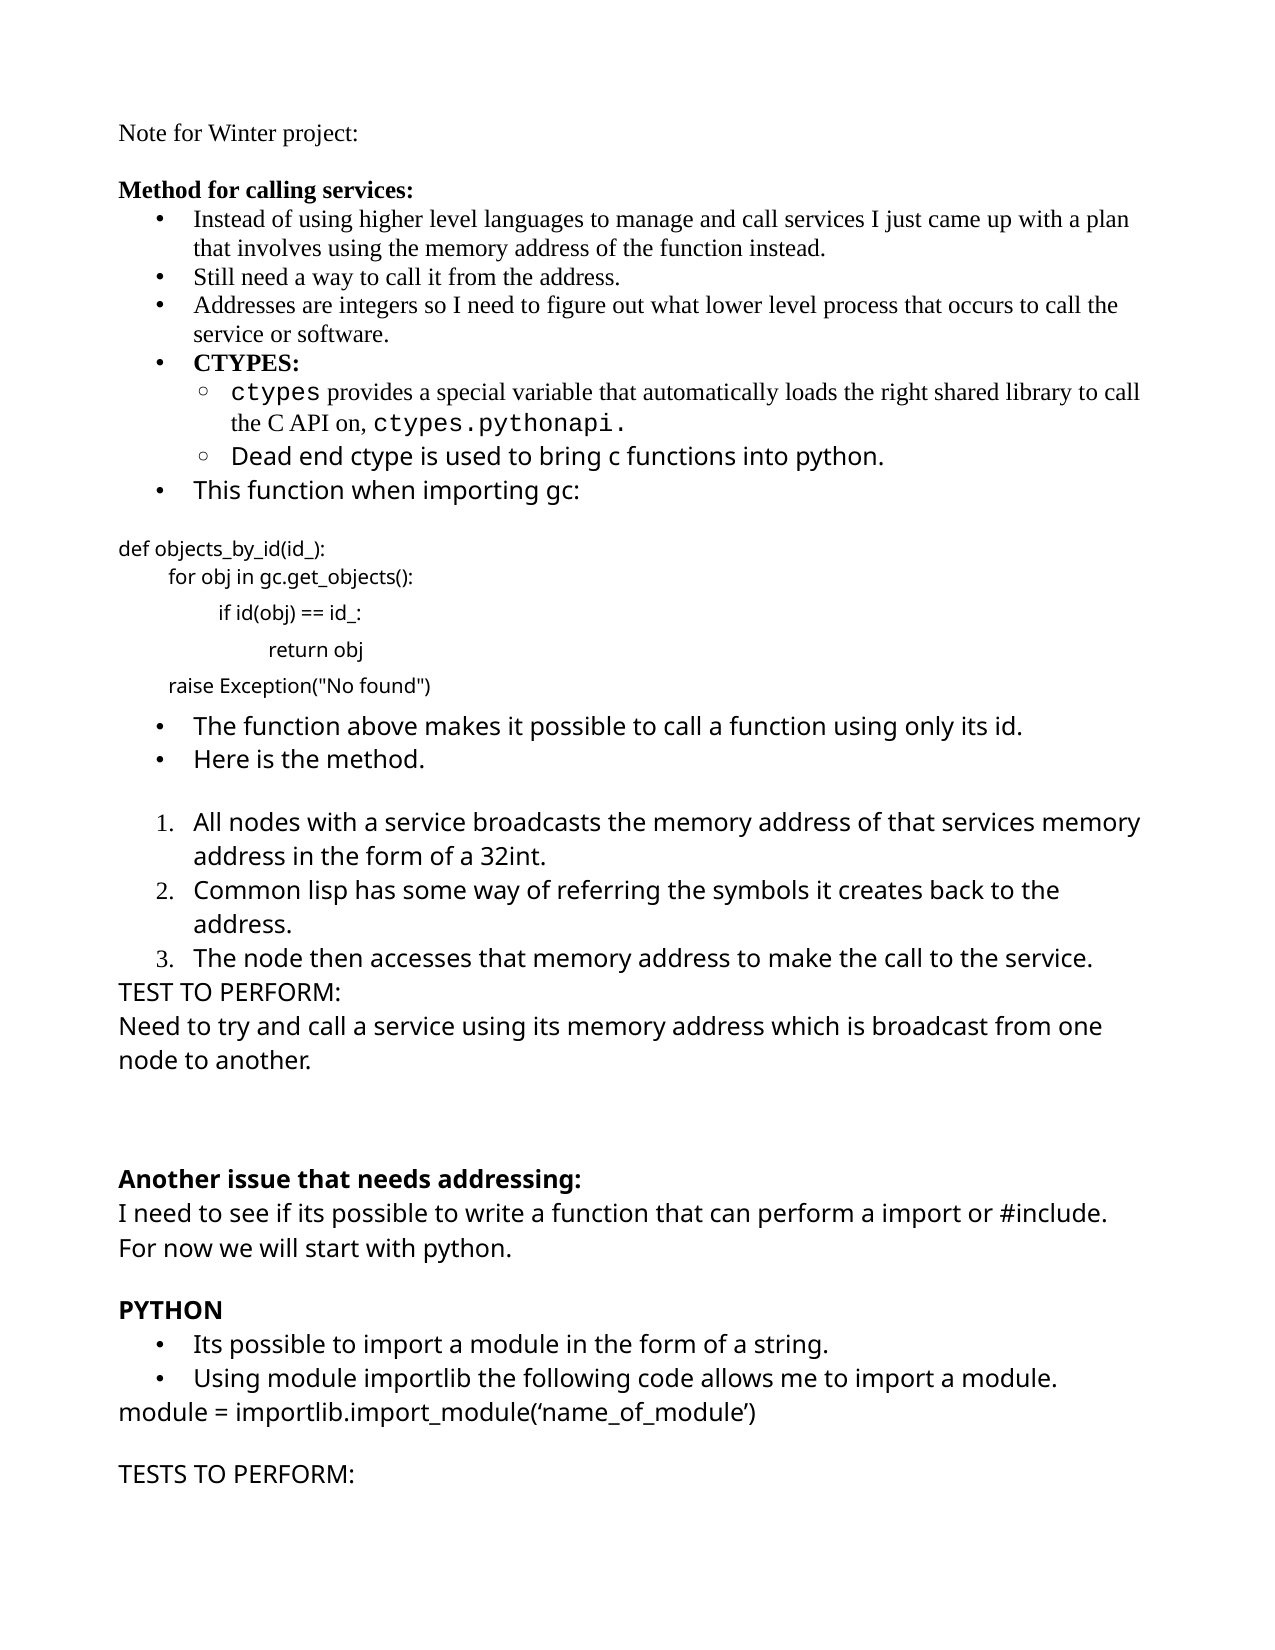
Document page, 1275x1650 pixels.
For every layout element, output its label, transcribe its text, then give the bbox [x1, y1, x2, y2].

text Need to try and call a service using its memory address which is broadcast from one node to another. [118, 1009, 1157, 1077]
text I need to see if its possible to write a function that can perform a import or #include. For now we will start with python. [118, 1196, 1157, 1264]
list Its possible to import a module in the form of a string. [156, 1327, 1157, 1361]
list CTYPES: [156, 348, 1157, 377]
text raise Exception("No found") [118, 672, 1157, 700]
list Dead end ctype is used to bring c functions into python. [193, 438, 1157, 473]
text PYTHON [118, 1293, 1157, 1327]
text if id(obj) == id_: [118, 599, 1157, 627]
text Note for Winter project: [118, 118, 1157, 147]
list ctypes provides a special variable that automatically loads the right shared library to call the C API on, ctypes.pythonapi. [193, 377, 1157, 438]
text for obj in gc.get_objects(): [118, 563, 1157, 591]
list All nodes with a service broadcasts the memory address of that services memory address in the form of a 32int. [156, 804, 1157, 873]
list This function when importing gc: [156, 473, 1157, 507]
text Another issue that needs addressing: [118, 1162, 1157, 1196]
text def objects_by_id(id_): [118, 535, 1157, 563]
list Here is the method. [156, 742, 1157, 776]
text TESTS TO PERFORM: [118, 1457, 1157, 1491]
list Still need a way to call it from the address. [156, 262, 1157, 291]
text return obj [118, 635, 1157, 663]
list Using module importlib the following code allows me to import a module. [156, 1361, 1157, 1395]
list The node then accesses that memory address to make the call to the service. [156, 941, 1157, 975]
list Instead of using higher level languages to manage and call services I just came up with a plan that involves using the memory address of the function instead. [156, 204, 1157, 262]
list Addresses are integers so I need to figure out what lower level process that occurs to call the service or software. [156, 291, 1157, 348]
text TEST TO PERFORM: [118, 975, 1157, 1009]
list The function above makes it possible to call a function using only its id. [156, 708, 1157, 742]
text Method for calling services: [118, 176, 1157, 204]
list Common lisp has some way of referring the symbols it creates back to the address. [156, 873, 1157, 941]
text module = importlib.import_module(‘name_of_module’) [118, 1395, 1157, 1429]
